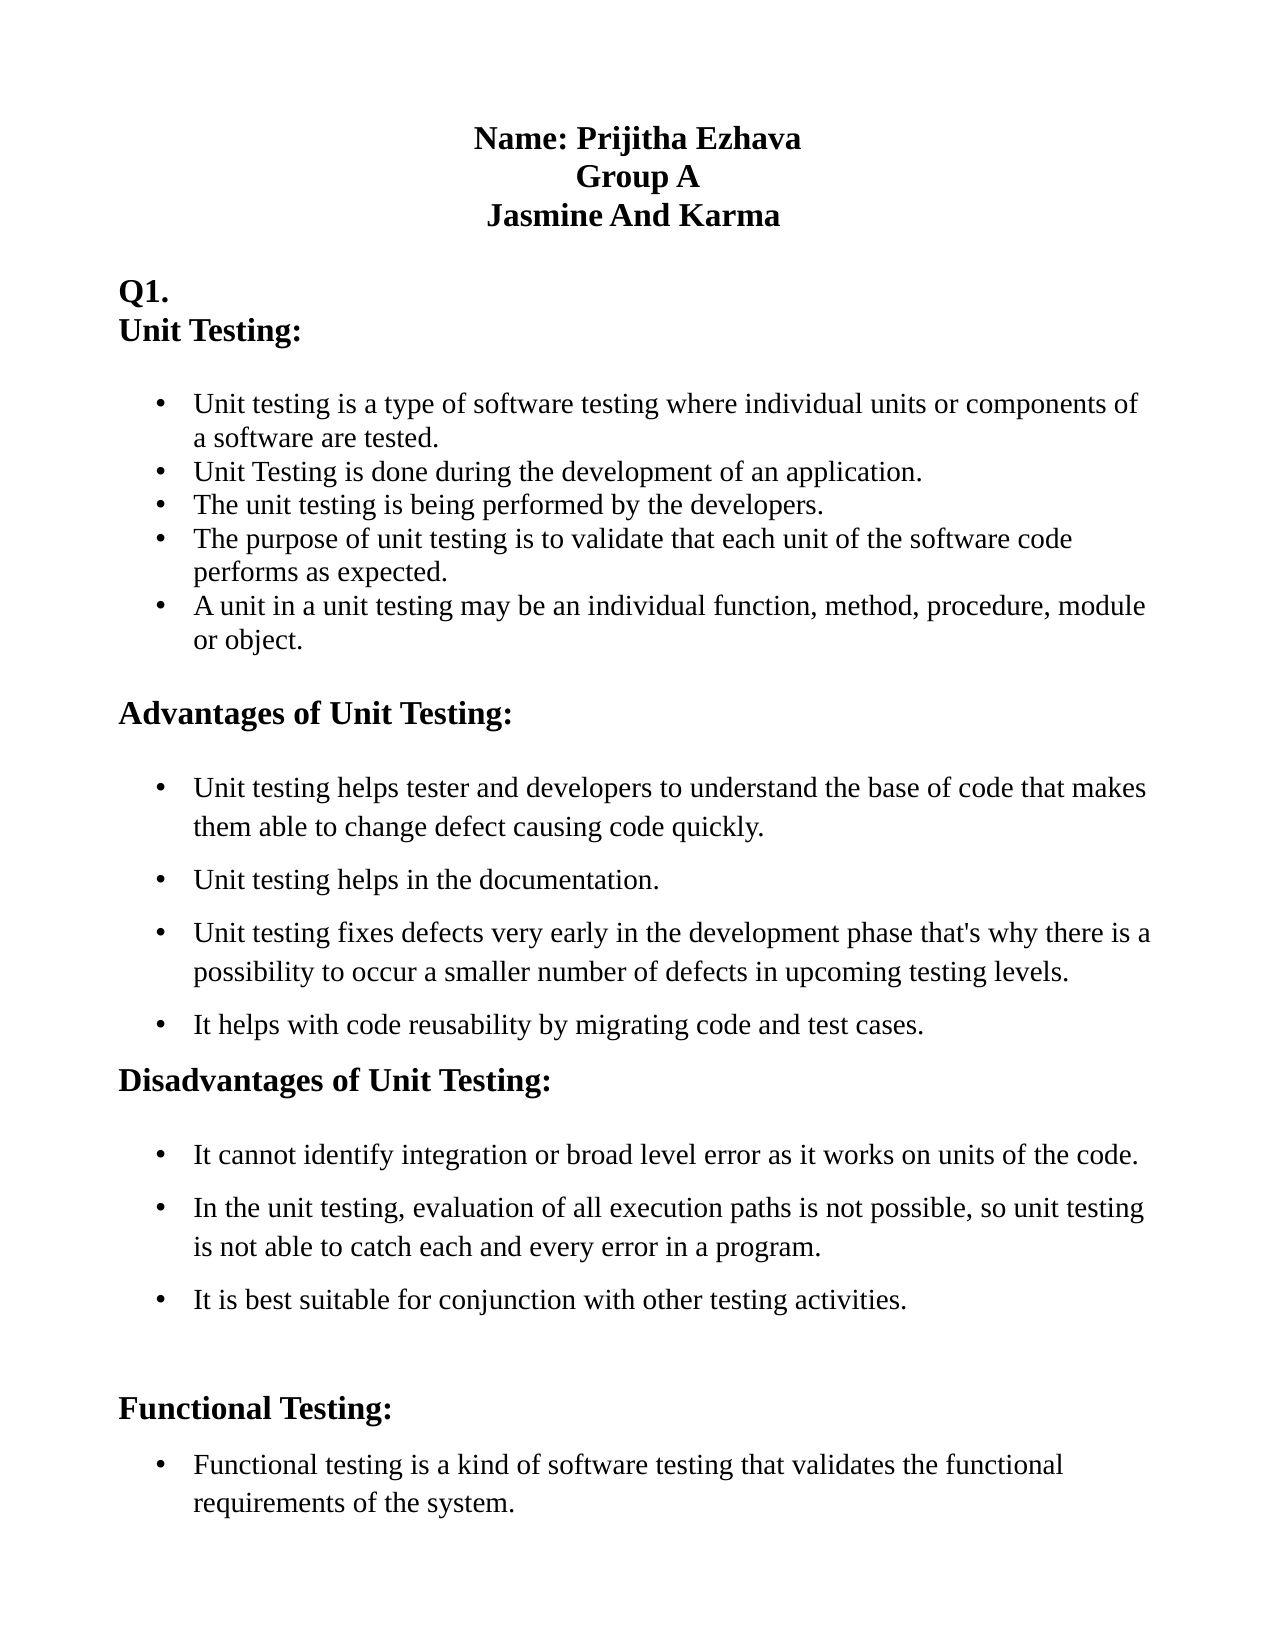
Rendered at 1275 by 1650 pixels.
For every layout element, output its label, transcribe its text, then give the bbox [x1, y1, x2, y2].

list It cannot identify integration or broad level error as it works on units of the code. [156, 1137, 1157, 1171]
list The unit testing is being performed by the developers. [156, 487, 1157, 521]
list Unit Testing is done during the development of an application. [156, 454, 1157, 487]
list In the unit testing, evaluation of all execution paths is not possible, so unit testing is not able to catch each and every error in a program. [156, 1190, 1157, 1262]
list It is best suitable for conjunction with other testing activities. [156, 1282, 1157, 1316]
list A unit in a unit testing may be an individual function, method, procedure, module or object. [156, 588, 1157, 655]
text Name: Prijitha Ezhava [118, 118, 1157, 156]
list Unit testing fixes defects very early in the development phase that's why there is a possibility to occur a smaller number of defects in upcoming testing levels. [156, 915, 1157, 987]
text Group A [118, 156, 1157, 195]
text Q1. [118, 271, 1157, 310]
list Unit testing is a type of software testing where individual units or components of a software are tested. [156, 386, 1157, 454]
list Functional testing is a kind of software testing that validates the functional requirements of the system. [156, 1447, 1157, 1519]
list Unit testing helps tester and developers to understand the base of code that makes them able to change defect causing code quickly. [156, 770, 1157, 842]
text Disadvantages of Unit Testing: [118, 1060, 1157, 1099]
text Unit Testing: [118, 310, 1157, 348]
text Functional Testing: [118, 1388, 1157, 1427]
list It helps with code reusability by migrating code and test cases. [156, 1007, 1157, 1041]
list Unit testing helps in the documentation. [156, 862, 1157, 896]
text Advantages of Unit Testing: [118, 694, 1157, 732]
text Jasmine And Karma [118, 195, 1157, 233]
list The purpose of unit testing is to validate that each unit of the software code performs as expected. [156, 521, 1157, 588]
